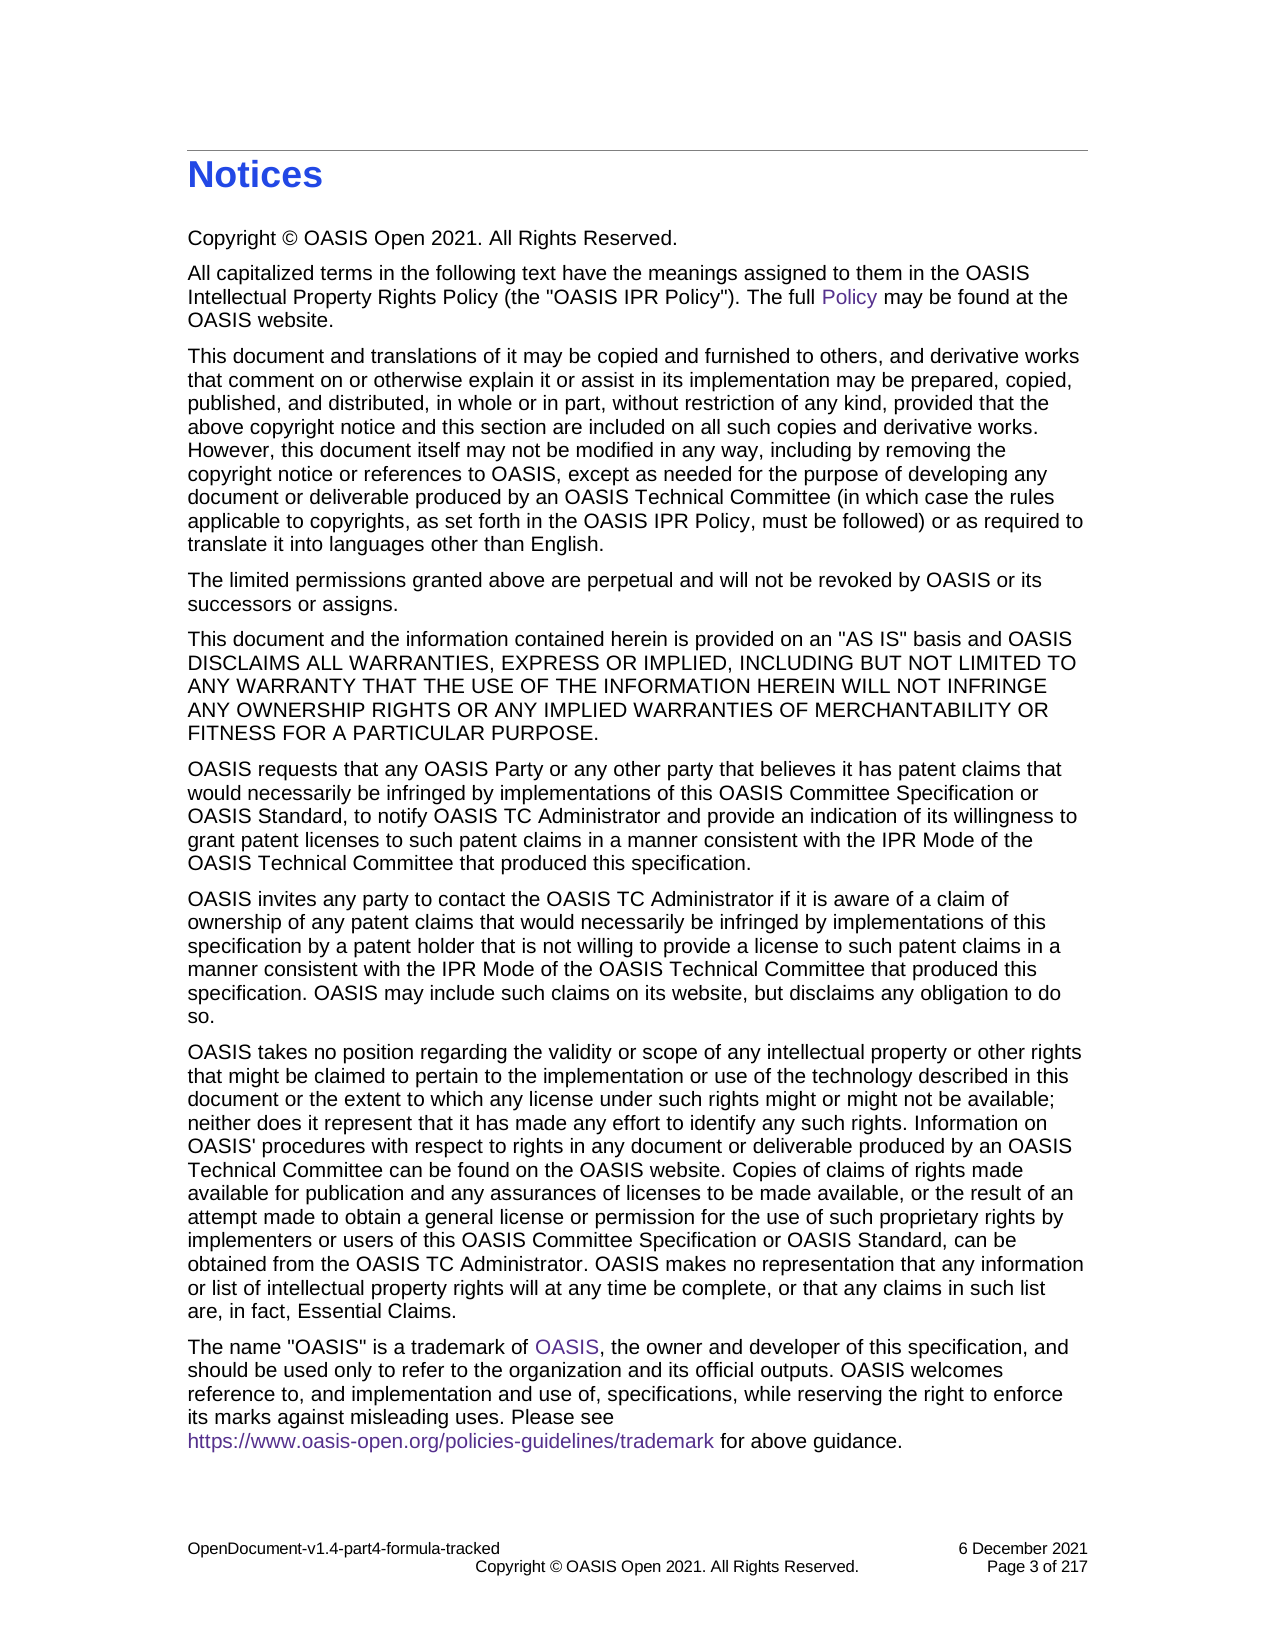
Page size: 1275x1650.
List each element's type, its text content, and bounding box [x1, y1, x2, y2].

text OASIS takes no position regarding the validity or scope of any intellectual property or other rights that might be claimed to pertain to the implementation or use of the technology described in this document or the extent to which any license under such rights might or might not be available; neither does it represent that it has made any effort to identify any such rights. Information on OASIS' procedures with respect to rights in any document or deliverable produced by an OASIS Technical Committee can be found on the OASIS website. Copies of claims of rights made available for publication and any assurances of licenses to be made available, or the result of an attempt made to obtain a general license or permission for the use of such proprietary rights by implementers or users of this OASIS Committee Specification or OASIS Standard, can be obtained from the OASIS TC Administrator. OASIS makes no representation that any information or list of intellectual property rights will at any time be complete, or that any claims in such list are, in fact, Essential Claims. [187, 1041, 1088, 1323]
text The limited permissions granted above are perpetual and will not be revoked by OASIS or its successors or assigns. [187, 568, 1088, 616]
text All capitalized terms in the following text have the meanings assigned to them in the OASIS Intellectual Property Rights Policy (the "OASIS IPR Policy"). The full Policy may be found at the OASIS website. [187, 262, 1088, 332]
text This document and translations of it may be copied and furnished to others, and derivative works that comment on or otherwise explain it or assist in its implementation may be prepared, copied, published, and distributed, in whole or in part, without restriction of any kind, provided that the above copyright notice and this section are included on all such copies and derivative works. However, this document itself may not be modified in any way, including by removing the copyright notice or references to OASIS, except as needed for the purpose of developing any document or deliverable produced by an OASIS Technical Committee (in which case the rules applicable to copyrights, as set forth in the OASIS IPR Policy, must be followed) or as required to translate it into languages other than English. [187, 344, 1088, 556]
text The name "OASIS" is a trademark of OASIS, the owner and developer of this specification, and should be used only to refer to the organization and its official outputs. OASIS welcomes reference to, and implementation and use of, specifications, while reserving the right to enforce its marks against misleading uses. Please see https://www.oasis-open.org/policies-guidelines/trademark for above guidance. [187, 1335, 1088, 1453]
text OASIS requests that any OASIS Party or any other party that believes it has patent claims that would necessarily be infringed by implementations of this OASIS Committee Specification or OASIS Standard, to notify OASIS TC Administrator and provide an indication of its willingness to grant patent licenses to such patent claims in a manner consistent with the IPR Mode of the OASIS Technical Committee that produced this specification. [187, 757, 1088, 875]
text Copyright © OASIS Open 2021. All Rights Reserved. [187, 226, 1088, 250]
subtitle Notices [187, 151, 1088, 195]
text This document and the information contained herein is provided on an "AS IS" basis and OASIS DISCLAIMS ALL WARRANTIES, EXPRESS OR IMPLIED, INCLUDING BUT NOT LIMITED TO ANY WARRANTY THAT THE USE OF THE INFORMATION HEREIN WILL NOT INFRINGE ANY OWNERSHIP RIGHTS OR ANY IMPLIED WARRANTIES OF MERCHANTABILITY OR FITNESS FOR A PARTICULAR PURPOSE. [187, 628, 1088, 745]
text OASIS invites any party to contact the OASIS TC Administrator if it is aware of a claim of ownership of any patent claims that would necessarily be infringed by implementations of this specification by a patent holder that is not willing to provide a license to such patent claims in a manner consistent with the IPR Mode of the OASIS Technical Committee that produced this specification. OASIS may include such claims on its website, but disclaims any obligation to do so. [187, 887, 1088, 1028]
